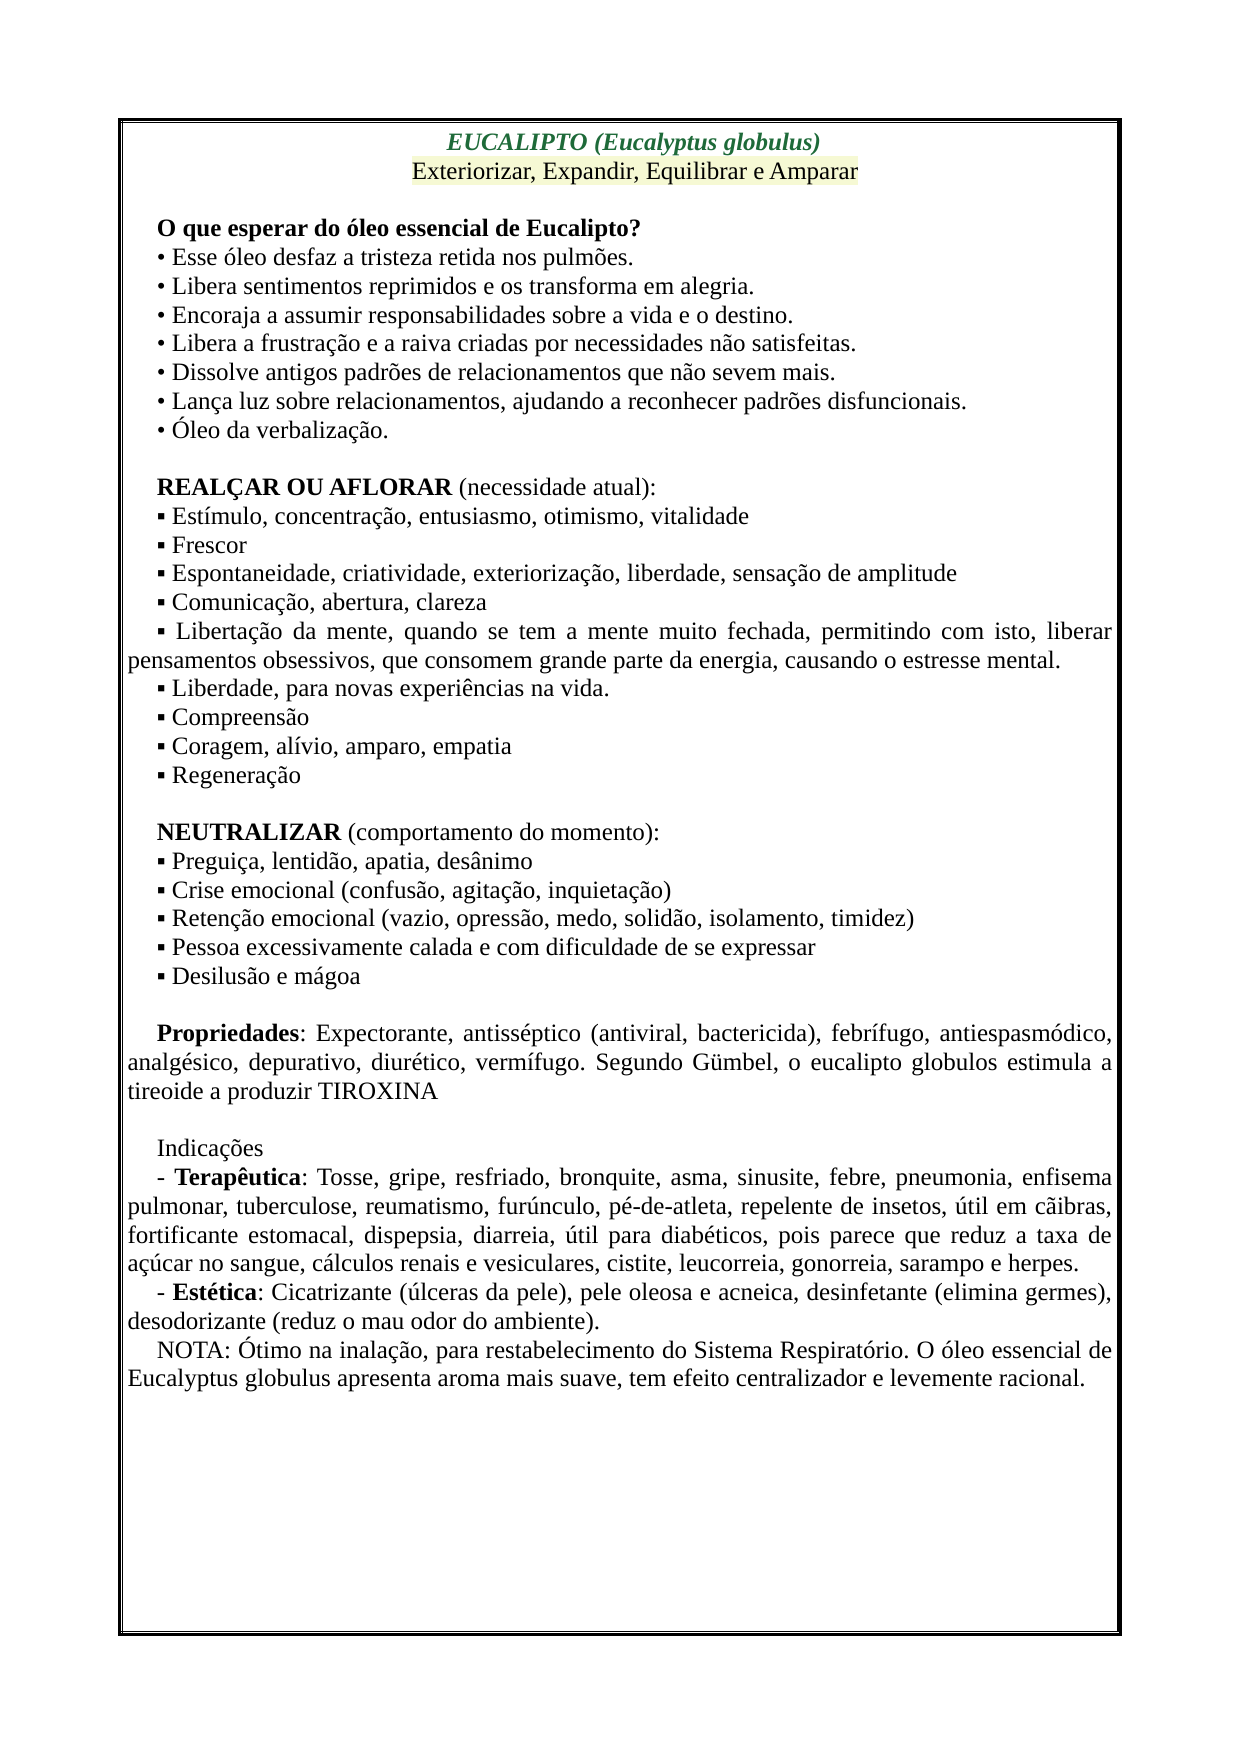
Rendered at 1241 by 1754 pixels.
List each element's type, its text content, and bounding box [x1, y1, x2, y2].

text O que esperar do óleo essencial de Eucalipto? [127, 213, 1113, 242]
text ▪ Libertação da mente, quando se tem a mente muito fechada, permitindo com isto, liberar pensamentos obsessivos, que consomem grande parte da energia, causando o estresse mental. [127, 616, 1113, 673]
text ▪ Crise emocional (confusão, agitação, inquietação) [127, 875, 1113, 903]
text ▪ Estímulo, concentração, entusiasmo, otimismo, vitalidade [127, 501, 1113, 530]
text ▪ Compreensão [127, 702, 1113, 731]
text • Libera sentimentos reprimidos e os transforma em alegria. [127, 271, 1113, 300]
text ▪ Retenção emocional (vazio, opressão, medo, solidão, isolamento, timidez) [127, 903, 1113, 932]
text ▪ Pessoa excessivamente calada e com dificuldade de se expressar [127, 932, 1113, 961]
text ▪ Preguiça, lentidão, apatia, desânimo [127, 846, 1113, 875]
text ▪ Liberdade, para novas experiências na vida. [127, 673, 1113, 702]
text - Estética: Cicatrizante (úlceras da pele), pele oleosa e acneica, desinfetante (elimina germes), desodorizante (reduz o mau odor do ambiente). [127, 1277, 1113, 1335]
text • Encoraja a assumir responsabilidades sobre a vida e o destino. [127, 300, 1113, 328]
text NOTA: Ótimo na inalação, para restabelecimento do Sistema Respiratório. O óleo essencial de Eucalyptus globulus apresenta aroma mais suave, tem efeito centralizador e levemente racional. [127, 1335, 1113, 1392]
text • Óleo da verbalização. [127, 415, 1113, 443]
text Propriedades: Expectorante, antisséptico (antiviral, bactericida), febrífugo, antiespasmódico, analgésico, depurativo, diurético, vermífugo. Segundo Gümbel, o eucalipto globulos estimula a tireoide a produzir TIROXINA [127, 1018, 1113, 1105]
text • Esse óleo desfaz a tristeza retida nos pulmões. [127, 242, 1113, 271]
text ▪ Desilusão e mágoa [127, 961, 1113, 990]
text NEUTRALIZAR (comportamento do momento): [127, 817, 1113, 846]
text • Dissolve antigos padrões de relacionamentos que não sevem mais. [127, 357, 1113, 386]
text ▪ Comunicação, abertura, clareza [127, 587, 1113, 616]
text ▪ Coragem, alívio, amparo, empatia [127, 731, 1113, 760]
text Exteriorizar, Expandir, Equilibrar e Amparar [127, 156, 1113, 185]
text REALÇAR OU AFLORAR (necessidade atual): [127, 472, 1113, 501]
text - Terapêutica: Tosse, gripe, resfriado, bronquite, asma, sinusite, febre, pneumonia, enfisema pulmonar, tuberculose, reumatismo, furúnculo, pé-de-atleta, repelente de insetos, útil em cãibras, fortificante estomacal, dispepsia, diarreia, útil para diabéticos, pois parece que reduz a taxa de açúcar no sangue, cálculos renais e vesiculares, cistite, leucorreia, gonorreia, sarampo e herpes. [127, 1162, 1113, 1277]
text • Lança luz sobre relacionamentos, ajudando a reconhecer padrões disfuncionais. [127, 386, 1113, 415]
text Indicações [127, 1133, 1113, 1162]
text • Libera a frustração e a raiva criadas por necessidades não satisfeitas. [127, 328, 1113, 357]
text EUCALIPTO (Eucalyptus globulus) [127, 127, 1113, 156]
text ▪ Regeneração [127, 760, 1113, 788]
text ▪ Espontaneidade, criatividade, exteriorização, liberdade, sensação de amplitude [127, 558, 1113, 587]
text ▪ Frescor [127, 530, 1113, 558]
